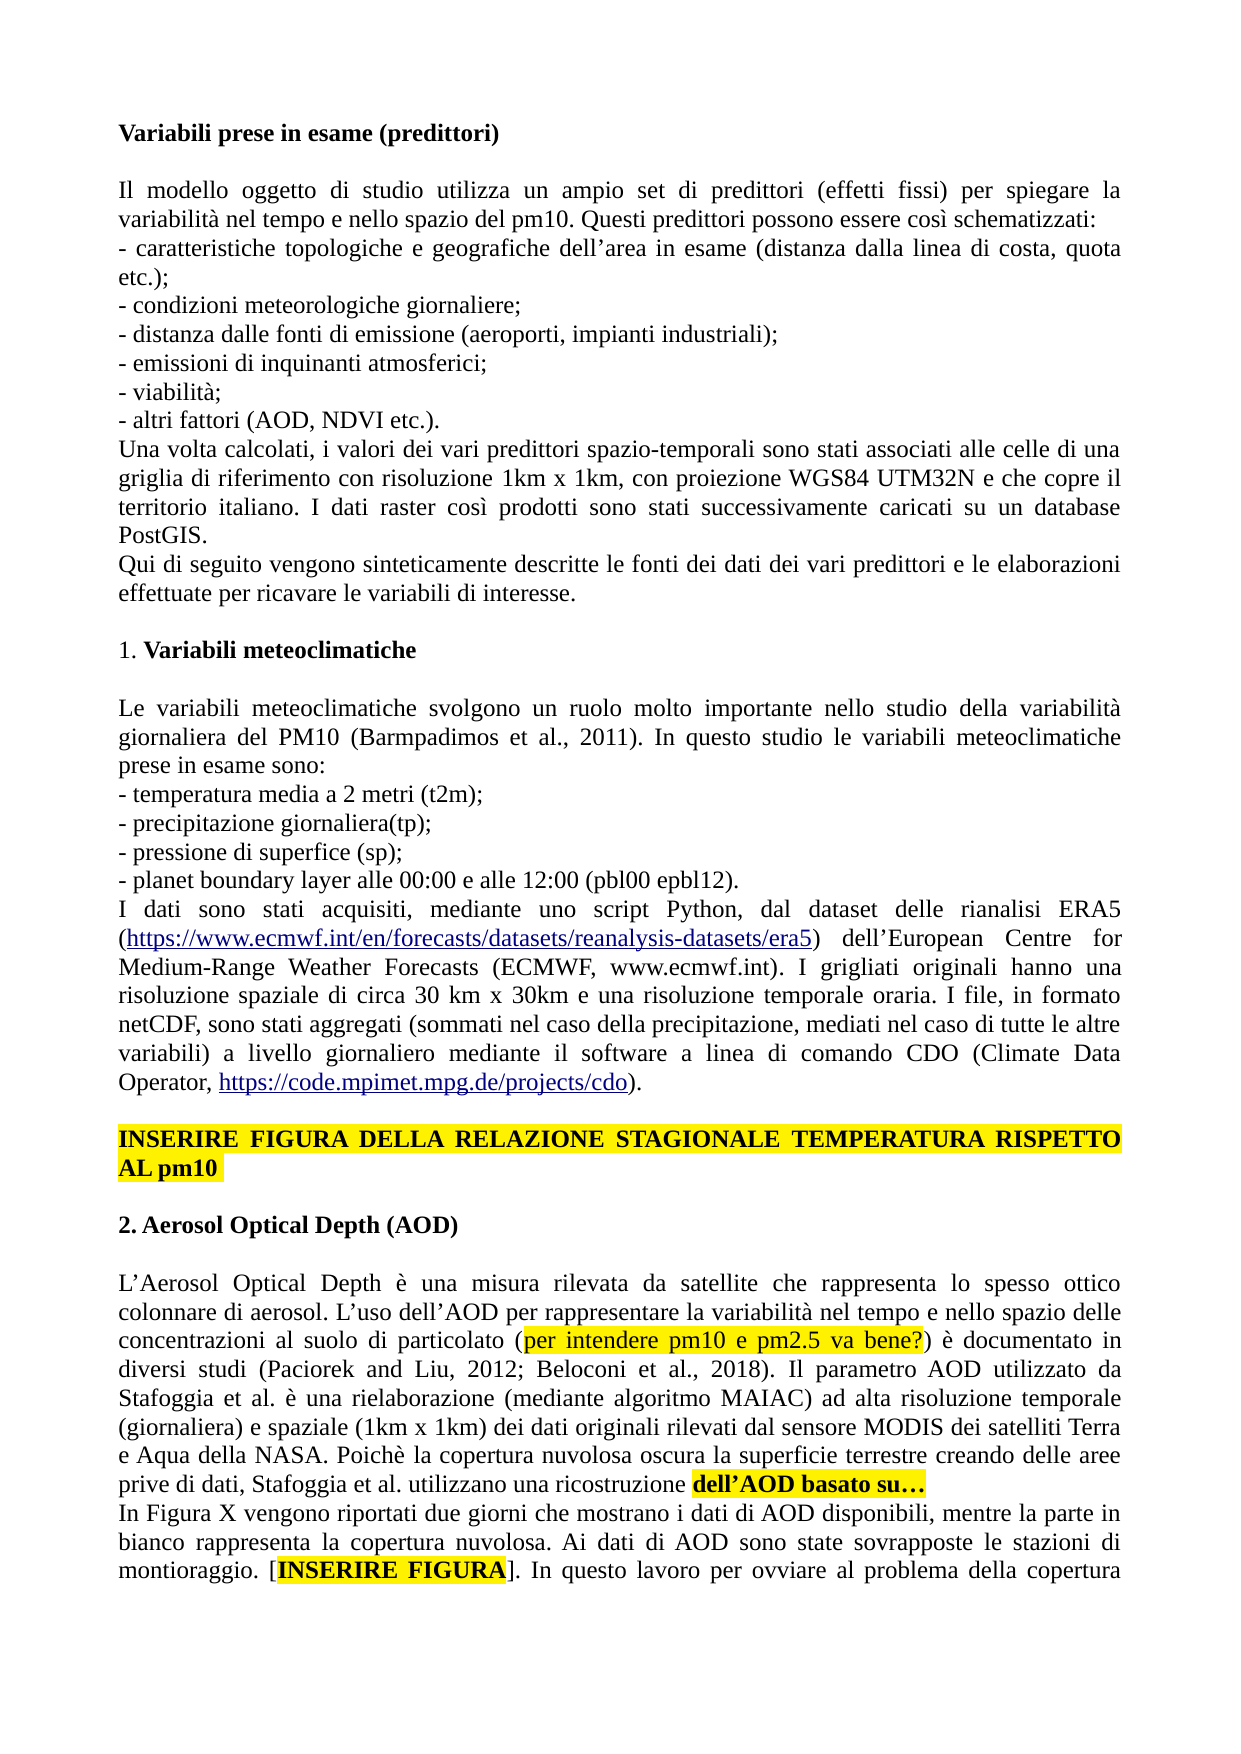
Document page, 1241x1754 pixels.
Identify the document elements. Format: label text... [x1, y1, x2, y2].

text I dati sono stati acquisiti, mediante uno script Python, dal dataset delle rianalisi ERA5 (https://www.ecmwf.int/en/forecasts/datasets/reanalysis-datasets/era5) dell’European Centre for Medium-Range Weather Forecasts (ECMWF, www.ecmwf.int). I grigliati originali hanno una risoluzione spaziale di circa 30 km x 30km e una risoluzione temporale oraria. I file, in formato netCDF, sono stati aggregati (sommati nel caso della precipitazione, mediati nel caso di tutte le altre variabili) a livello giornaliero mediante il software a linea di comando CDO (Climate Data Operator, https://code.mpimet.mpg.de/projects/cdo). [118, 894, 1122, 1096]
text L’Aerosol Optical Depth è una misura rilevata da satellite che rappresenta lo spesso ottico colonnare di aerosol. L’uso dell’AOD per rappresentare la variabilità nel tempo e nello spazio delle concentrazioni al suolo di particolato (per intendere pm10 e pm2.5 va bene?) è documentato in diversi studi (Paciorek and Liu, 2012; Beloconi et al., 2018). Il parametro AOD utilizzato da Stafoggia et al. è una rielaborazione (mediante algoritmo MAIAC) ad alta risoluzione temporale (giornaliera) e spaziale (1km x 1km) dei dati originali rilevati dal sensore MODIS dei satelliti Terra e Aqua della NASA. Poichè la copertura nuvolosa oscura la superficie terrestre creando delle aree prive di dati, Stafoggia et al. utilizzano una ricostruzione dell’AOD basato su… [118, 1268, 1122, 1498]
text - pressione di superfice (sp); [118, 837, 1122, 866]
text - planet boundary layer alle 00:00 e alle 12:00 (pbl00 epbl12). [118, 866, 1122, 894]
text - condizioni meteorologiche giornaliere; [118, 291, 1122, 319]
text Il modello oggetto di studio utilizza un ampio set di predittori (effetti fissi) per spiegare la variabilità nel tempo e nello spazio del pm10. Questi predittori possono essere così schematizzati: [118, 176, 1122, 233]
text Qui di seguito vengono sinteticamente descritte le fonti dei dati dei vari predittori e le elaborazioni effettuate per ricavare le variabili di interesse. [118, 549, 1122, 607]
text Le variabili meteoclimatiche svolgono un ruolo molto importante nello studio della variabilità giornaliera del PM10 (Barmpadimos et al., 2011). In questo studio le variabili meteoclimatiche prese in esame sono: [118, 693, 1122, 779]
text - precipitazione giornaliera(tp); [118, 808, 1122, 837]
text - caratteristiche topologiche e geografiche dell’area in esame (distanza dalla linea di costa, quota etc.); [118, 233, 1122, 291]
text In Figura X vengono riportati due giorni che mostrano i dati di AOD disponibili, mentre la parte in bianco rappresenta la copertura nuvolosa. Ai dati di AOD sono state sovrapposte le stazioni di montioraggio. [INSERIRE FIGURA]. In questo lavoro per ovviare al problema della copertura [118, 1498, 1122, 1584]
text INSERIRE FIGURA DELLA RELAZIONE STAGIONALE TEMPERATURA RISPETTO AL pm10 [118, 1124, 1122, 1182]
text 1. Variabili meteoclimatiche [118, 636, 1122, 664]
text - temperatura media a 2 metri (t2m); [118, 779, 1122, 808]
text Una volta calcolati, i valori dei vari predittori spazio-temporali sono stati associati alle celle di una griglia di riferimento con risoluzione 1km x 1km, con proiezione WGS84 UTM32N e che copre il territorio italiano. I dati raster così prodotti sono stati successivamente caricati su un database PostGIS. [118, 434, 1122, 549]
text 2. Aerosol Optical Depth (AOD) [118, 1211, 1122, 1239]
text - viabilità; [118, 377, 1122, 406]
text - distanza dalle fonti di emissione (aeroporti, impianti industriali); [118, 319, 1122, 348]
text Variabili prese in esame (predittori) [118, 118, 1122, 147]
text - altri fattori (AOD, NDVI etc.). [118, 406, 1122, 434]
text - emissioni di inquinanti atmosferici; [118, 348, 1122, 377]
